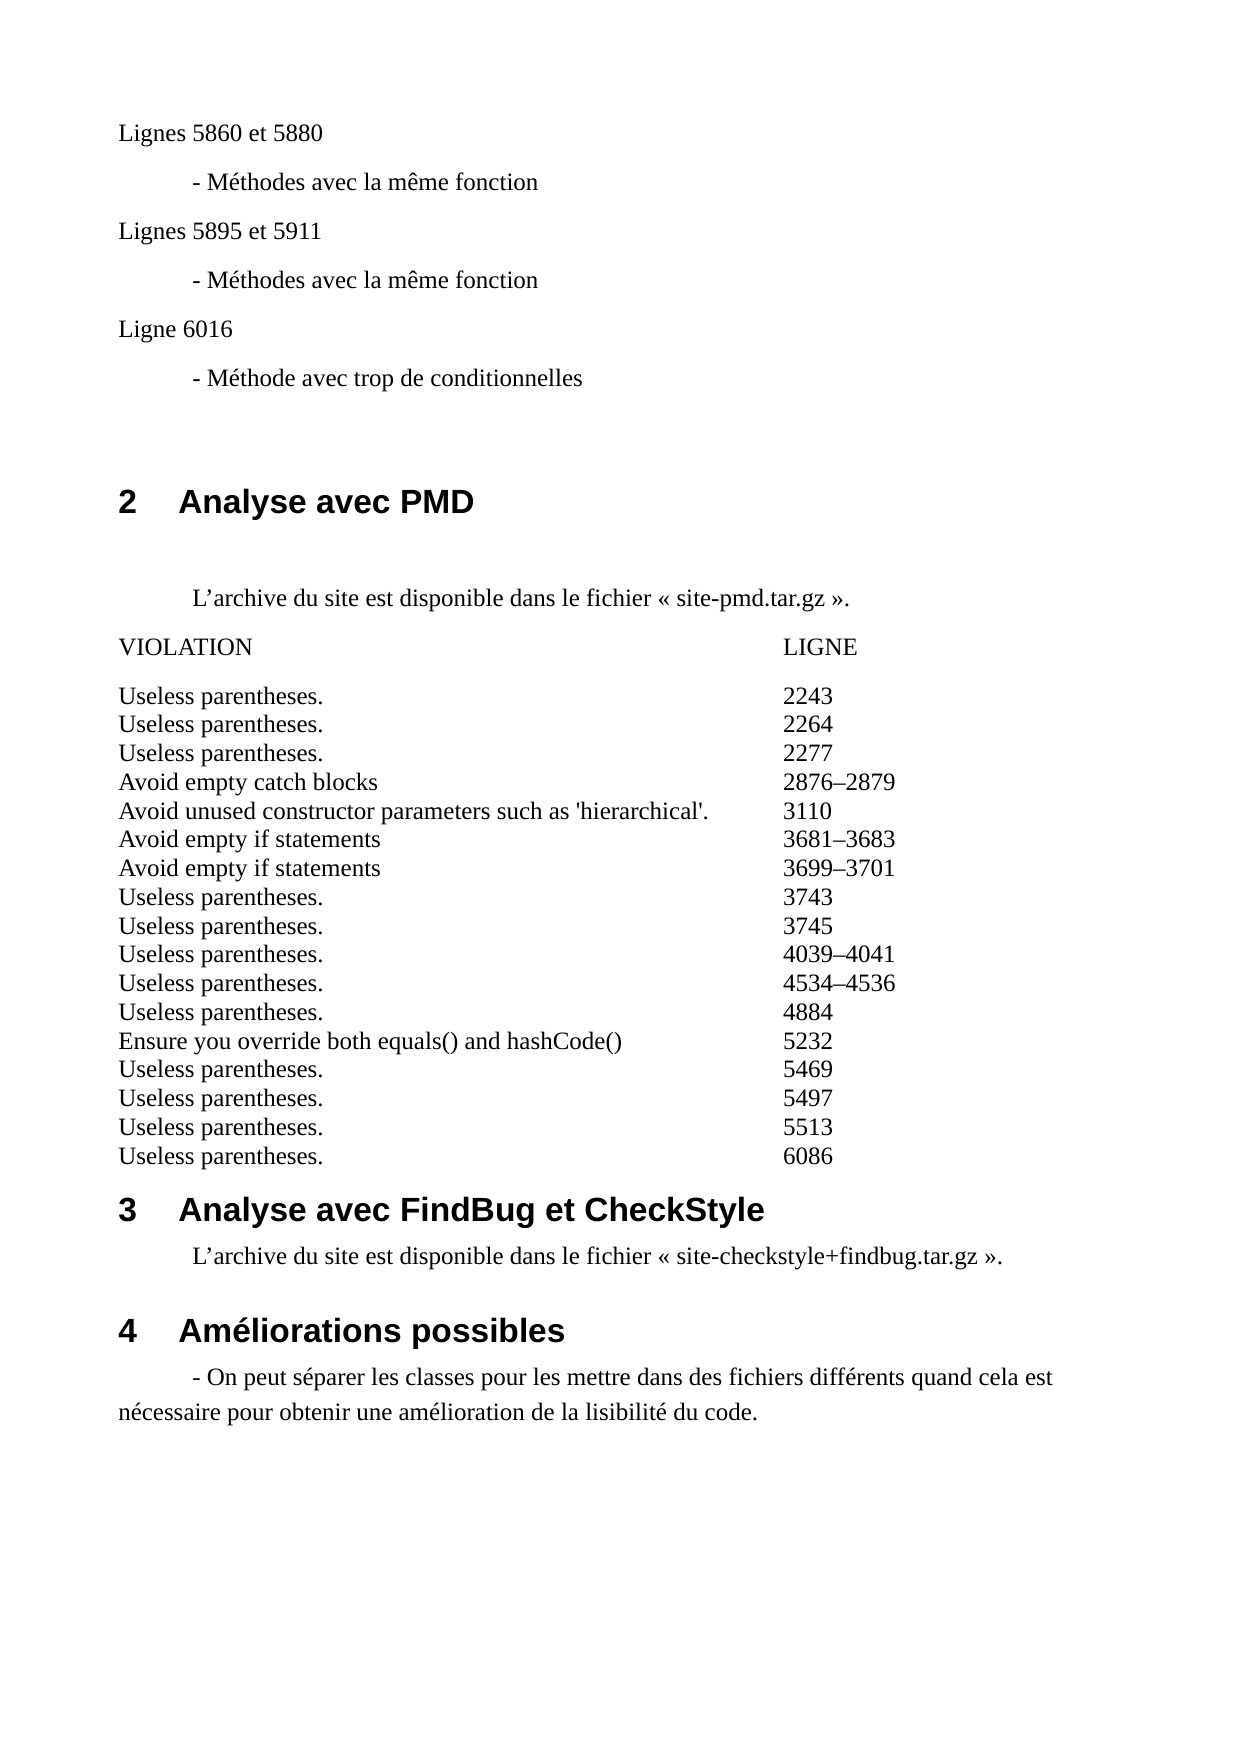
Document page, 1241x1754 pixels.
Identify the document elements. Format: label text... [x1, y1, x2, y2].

text Useless parentheses. 3743 [118, 882, 1122, 911]
text Lignes 5895 et 5911 [118, 216, 1122, 245]
subtitle Analyse avec PMD [118, 482, 1122, 521]
text VIOLATION LIGNE [118, 632, 1122, 660]
text Avoid empty catch blocks 2876–2879 [118, 767, 1122, 796]
text Useless parentheses. 5513 [118, 1112, 1122, 1141]
text Ligne 6016 [118, 314, 1122, 343]
text Avoid empty if statements 3681–3683 [118, 824, 1122, 853]
text Useless parentheses. 2264 [118, 709, 1122, 738]
text Useless parentheses. 6086 [118, 1141, 1122, 1169]
subtitle Améliorations possibles [118, 1311, 1122, 1350]
text Lignes 5860 et 5880 [118, 118, 1122, 147]
text Useless parentheses. 4534–4536 [118, 968, 1122, 997]
text Avoid unused constructor parameters such as 'hierarchical'. 3110 [118, 796, 1122, 824]
text Useless parentheses. 4039–4041 [118, 939, 1122, 968]
text Useless parentheses. 2243 [118, 681, 1122, 709]
text Useless parentheses. 2277 [118, 738, 1122, 767]
text Useless parentheses. 4884 [118, 997, 1122, 1026]
text - Méthodes avec la même fonction [118, 167, 1122, 196]
text Useless parentheses. 5469 [118, 1054, 1122, 1083]
text Avoid empty if statements 3699–3701 [118, 853, 1122, 882]
text Useless parentheses. 3745 [118, 911, 1122, 939]
subtitle Analyse avec FindBug et CheckStyle [118, 1190, 1122, 1229]
text L’archive du site est disponible dans le fichier « site-pmd.tar.gz ». [118, 583, 1122, 611]
text Ensure you override both equals() and hashCode() 5232 [118, 1026, 1122, 1054]
text - Méthode avec trop de conditionnelles [118, 363, 1122, 392]
text - Méthodes avec la même fonction [118, 265, 1122, 294]
text Useless parentheses. 5497 [118, 1083, 1122, 1112]
text L’archive du site est disponible dans le fichier « site-checkstyle+findbug.tar.gz ». [118, 1241, 1122, 1270]
text - On peut séparer les classes pour les mettre dans des fichiers différents quand cela est nécessaire pour obtenir une amélioration de la lisibilité du code. [118, 1362, 1122, 1426]
